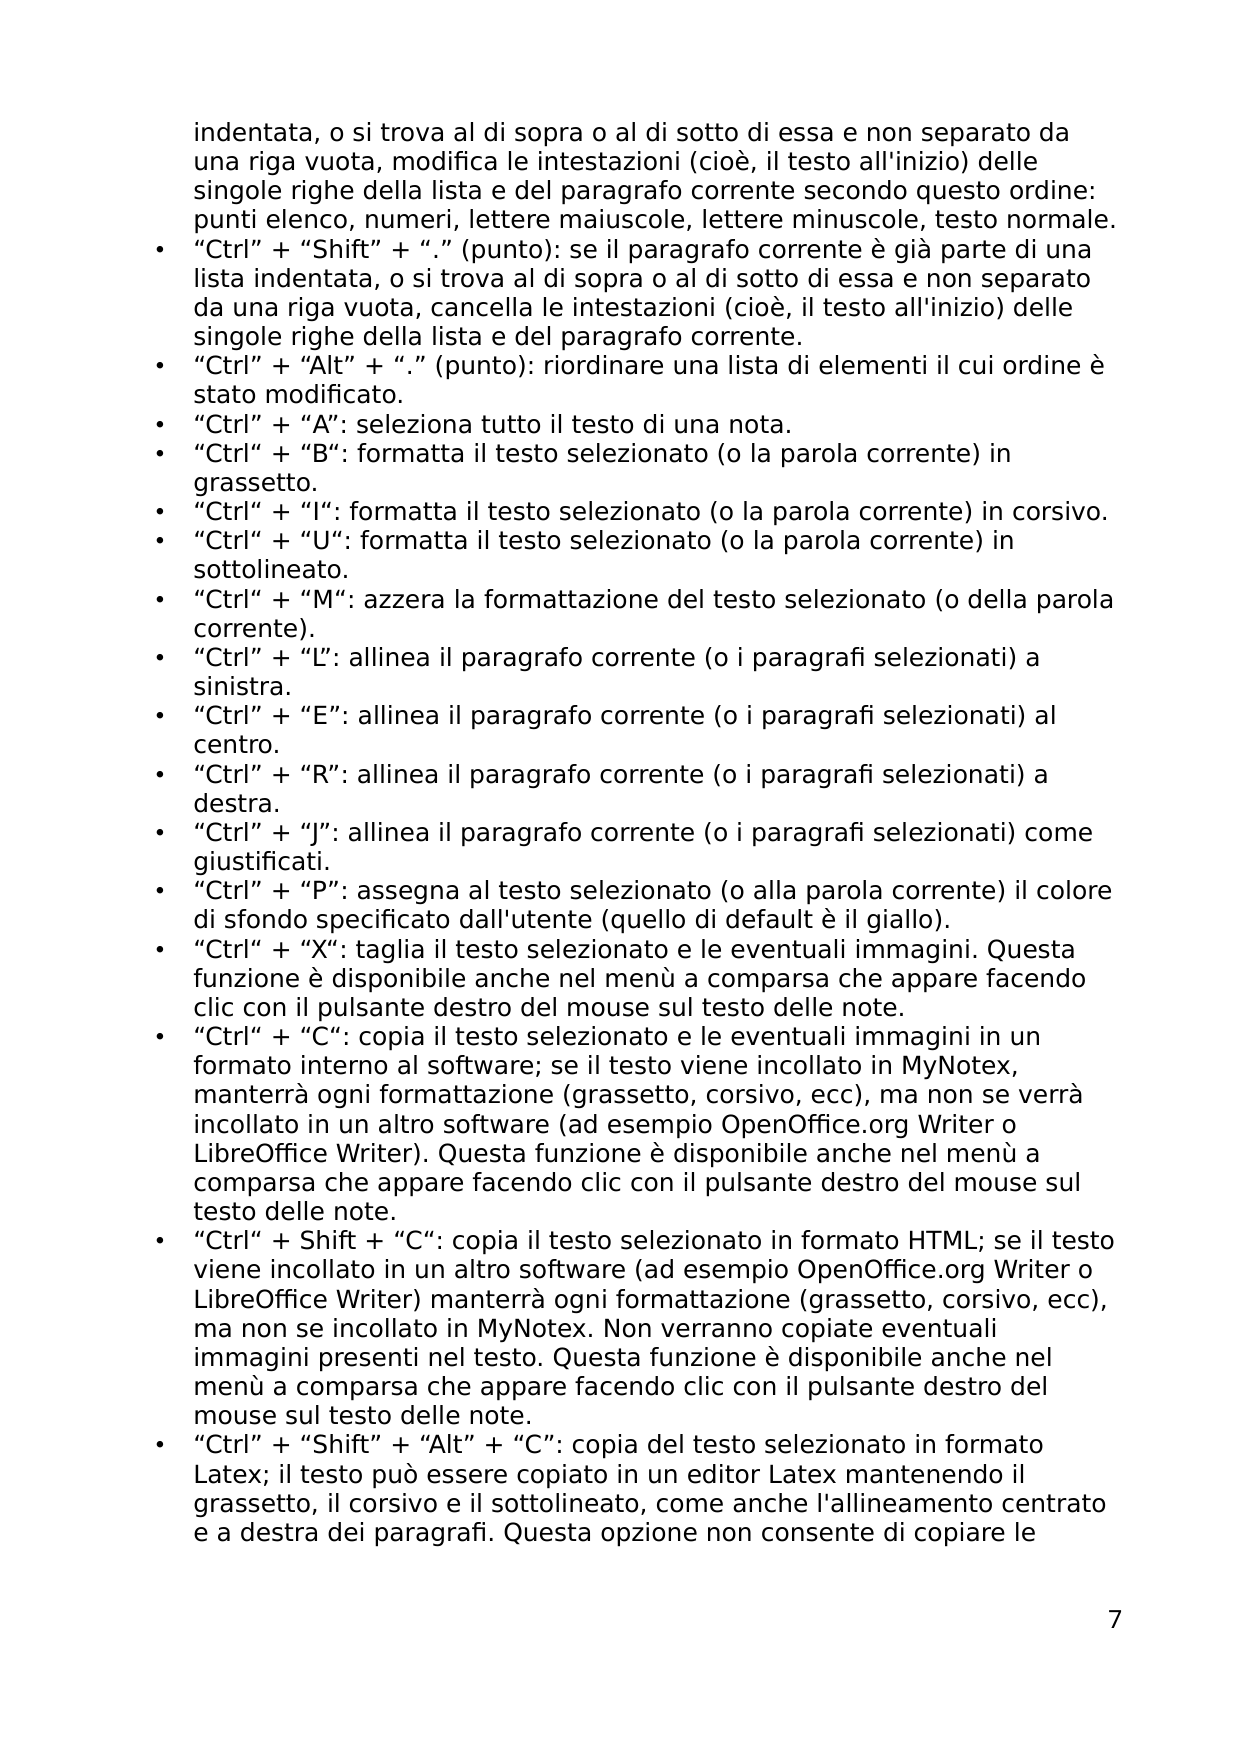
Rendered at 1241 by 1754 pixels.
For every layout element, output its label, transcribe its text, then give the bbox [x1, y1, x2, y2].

list “Ctrl” + “A”: seleziona tutto il testo di una nota. [156, 410, 1122, 439]
list “Ctrl“ + “B“: formatta il testo selezionato (o la parola corrente) in grassetto. [156, 439, 1122, 497]
list “Ctrl“ + Shift + “C“: copia il testo selezionato in formato HTML; se il testo viene incollato in un altro software (ad esempio OpenOffice.org Writer o LibreOffice Writer) manterrà ogni formattazione (grassetto, corsivo, ecc), ma non se incollato in MyNotex. Non verranno copiate eventuali immagini presenti nel testo. Questa funzione è disponibile anche nel menù a comparsa che appare facendo clic con il pulsante destro del mouse sul testo delle note. [156, 1226, 1122, 1431]
list “Ctrl” + “E”: allinea il paragrafo corrente (o i paragrafi selezionati) al centro. [156, 701, 1122, 760]
list “Ctrl” + “L”: allinea il paragrafo corrente (o i paragrafi selezionati) a sinistra. [156, 643, 1122, 701]
list “Ctrl” + “P”: assegna al testo selezionato (o alla parola corrente) il colore di sfondo specificato dall'utente (quello di default è il giallo). [156, 876, 1122, 935]
list “Ctrl” + “R”: allinea il paragrafo corrente (o i paragrafi selezionati) a destra. [156, 760, 1122, 818]
list “Ctrl“ + “I“: formatta il testo selezionato (o la parola corrente) in corsivo. [156, 497, 1122, 526]
list “Ctrl“ + “M“: azzera la formattazione del testo selezionato (o della parola corrente). [156, 585, 1122, 643]
list “Ctrl“ + “X“: taglia il testo selezionato e le eventuali immagini. Questa funzione è disponibile anche nel menù a comparsa che appare facendo clic con il pulsante destro del mouse sul testo delle note. [156, 935, 1122, 1022]
list “Ctrl“ + “C“: copia il testo selezionato e le eventuali immagini in un formato interno al software; se il testo viene incollato in MyNotex, manterrà ogni formattazione (grassetto, corsivo, ecc), ma non se verrà incollato in un altro software (ad esempio OpenOffice.org Writer o LibreOffice Writer). Questa funzione è disponibile anche nel menù a comparsa che appare facendo clic con il pulsante destro del mouse sul testo delle note. [156, 1022, 1122, 1226]
list “Ctrl” + “Shift” + “Alt” + “C”: copia del testo selezionato in formato Latex; il testo può essere copiato in un editor Latex mantenendo il grassetto, il corsivo e il sottolineato, come anche l'allineamento centrato e a destra dei paragrafi. Questa opzione non consente di copiare le [156, 1431, 1122, 1547]
list “Ctrl“ + “U“: formatta il testo selezionato (o la parola corrente) in sottolineato. [156, 526, 1122, 585]
list “Ctrl” + “J”: allinea il paragrafo corrente (o i paragrafi selezionati) come giustificati. [156, 818, 1122, 876]
list indentata, o si trova al di sopra o al di sotto di essa e non separato da una riga vuota, modifica le intestazioni (cioè, il testo all'inizio) delle singole righe della lista e del paragrafo corrente secondo questo ordine: punti elenco, numeri, lettere maiuscole, lettere minuscole, testo normale. [156, 118, 1122, 235]
list “Ctrl” + “Alt” + “.” (punto): riordinare una lista di elementi il cui ordine è stato modificato. [156, 351, 1122, 410]
list “Ctrl” + “Shift” + “.” (punto): se il paragrafo corrente è già parte di una lista indentata, o si trova al di sopra o al di sotto di essa e non separato da una riga vuota, cancella le intestazioni (cioè, il testo all'inizio) delle singole righe della lista e del paragrafo corrente. [156, 235, 1122, 351]
